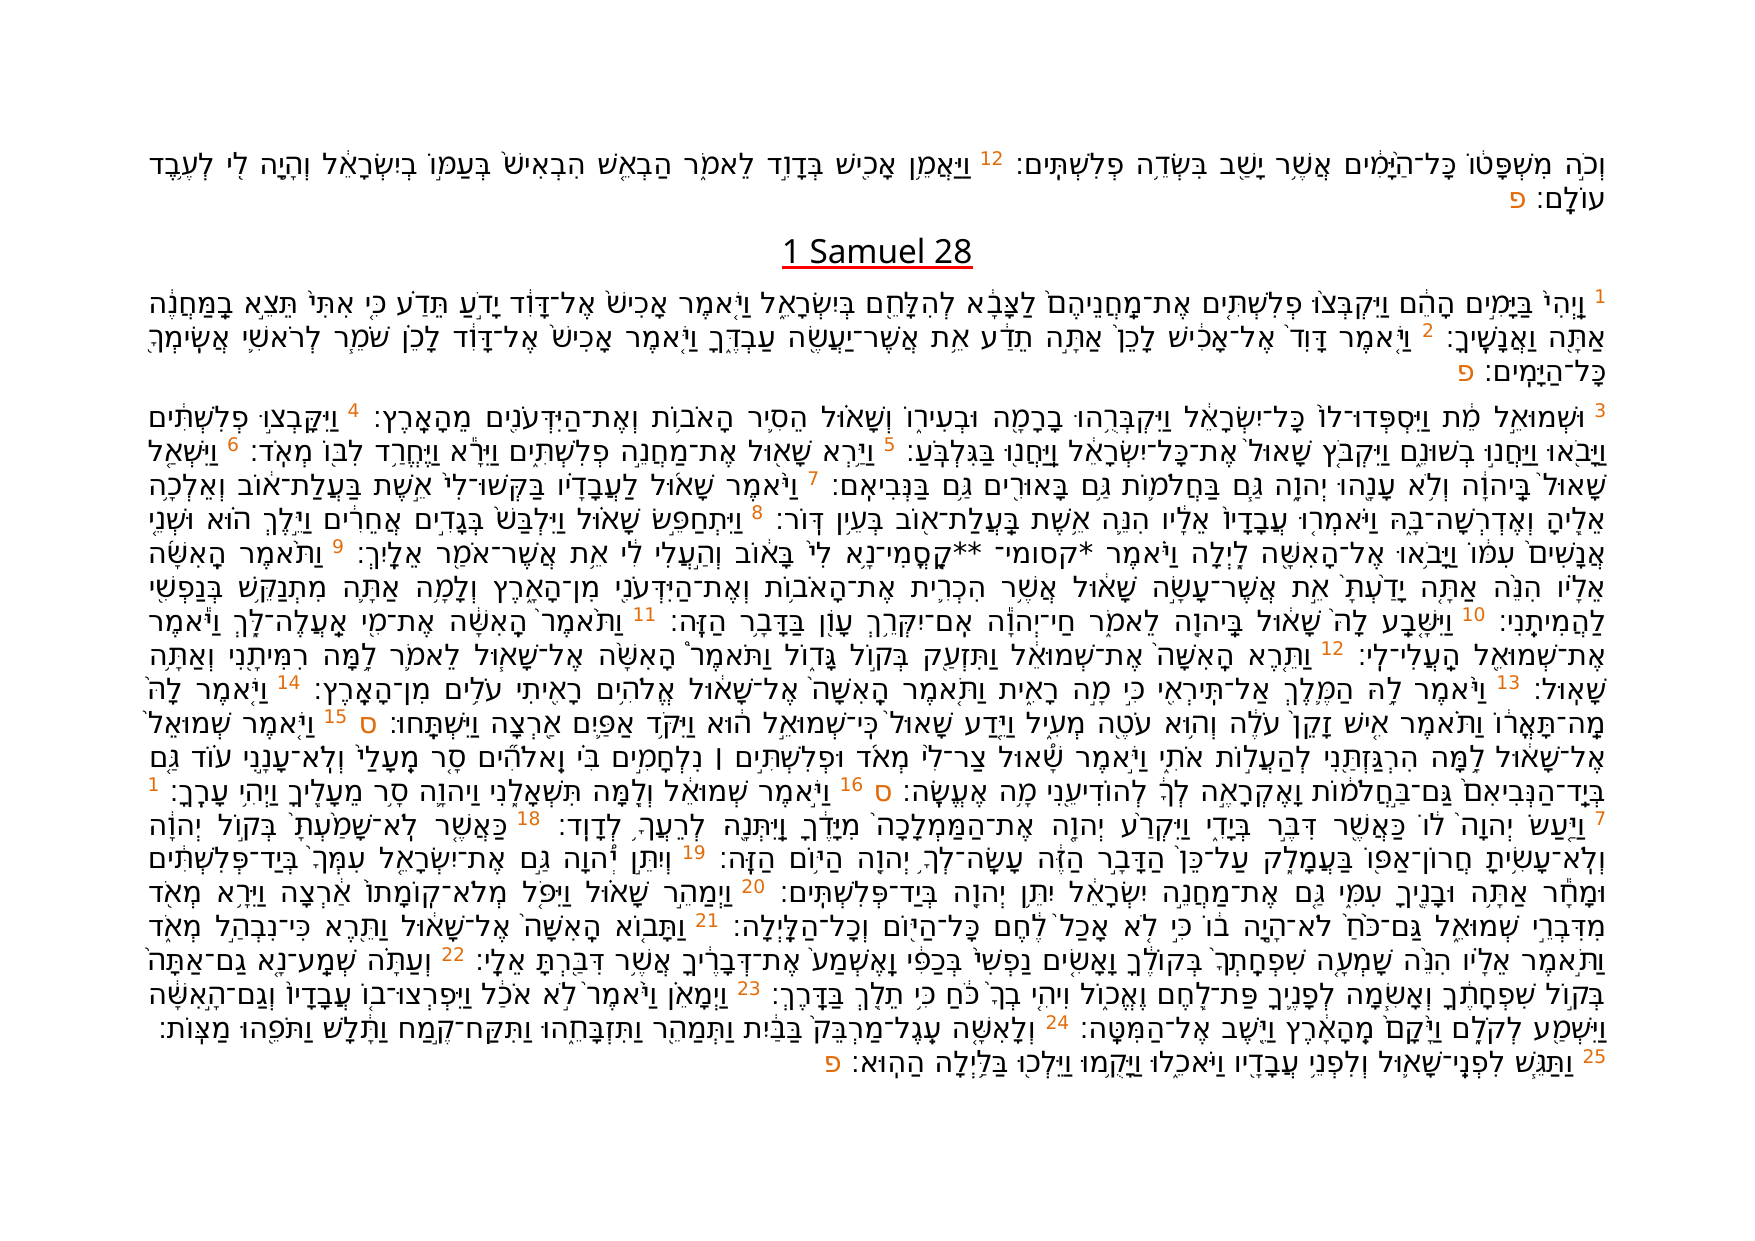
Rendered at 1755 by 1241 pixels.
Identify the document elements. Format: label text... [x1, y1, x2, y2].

text 1 Samuel 28‬‬ [148, 228, 1606, 273]
text 3 וּשְׁמוּאֵ֣ל מֵ֔ת וַיִּסְפְּדוּ־לוֹ֙ כָּל־יִשְׂרָאֵ֔ל וַיִּקְבְּרֻ֥הוּ בָרָמָ֖ה וּבְעִיר֑וֹ וְשָׁא֗וּל הֵסִ֛יר הָאֹב֥וֹת וְאֶת־הַיִּדְּעֹנִ֖ים מֵהָאָֽרֶץ׃ ‬‬‬4 וַיִּקָּבְצ֣וּ פְלִשְׁתִּ֔ים וַיָּבֹ֖אוּ וַיַּחֲנ֣וּ בְשׁוּנֵ֑ם וַיִּקְבֹּ֤ץ שָׁאוּל֙ אֶת־כָּל־יִשְׂרָאֵ֔ל וַֽיַּחֲנ֖וּ בַּגִּלְבֹּֽעַ׃ ‬‬‬5 וַיַּ֥רְא שָׁא֖וּל אֶת־מַחֲנֵ֣ה פְלִשְׁתִּ֑ים וַיִּרָ֕א וַיֶּחֱרַ֥ד לִבּ֖וֹ מְאֹֽד׃ ‬‬‬6 וַיִּשְׁאַ֤ל שָׁאוּל֙ בַּֽיהוָ֔ה וְלֹ֥א עָנָ֖הוּ יְהוָ֑ה גַּ֧ם בַּחֲלֹמ֛וֹת גַּ֥ם בָּאוּרִ֖ים גַּ֥ם בַּנְּבִיאִֽם׃ ‬‬‬7 וַיֹּ֨אמֶר שָׁא֜וּל לַעֲבָדָ֗יו בַּקְּשׁוּ־לִי֙ אֵ֣שֶׁת בַּעֲלַת־א֔וֹב וְאֵלְכָ֥ה אֵלֶ֖יהָ וְאֶדְרְשָׁה־בָּ֑הּ וַיֹּאמְר֤וּ עֲבָדָיו֙ אֵלָ֔יו הִנֵּ֛ה אֵ֥שֶׁת בַּֽעֲלַת־א֖וֹב בְּעֵ֥ין דּֽוֹר׃ ‬‬‬8 וַיִּתְחַפֵּ֣שׂ שָׁא֗וּל וַיִּלְבַּשׁ֙ בְּגָדִ֣ים אֲחֵרִ֔ים וַיֵּ֣לֶךְ ה֗וּא וּשְׁנֵ֤י אֲנָשִׁים֙ עִמּ֔וֹ וַיָּבֹ֥אוּ אֶל־הָאִשָּׁ֖ה לָ֑יְלָה וַיֹּ֗אמֶר *קסומי־ **קֽ͏ָסֳמִי־נָ֥א לִי֙ בָּא֔וֹב וְהַ֣עֲלִי לִ֔י אֵ֥ת אֲשֶׁר־אֹמַ֖ר אֵלָֽיִךְ׃ ‬‬‬‬9 וַתֹּ֨אמֶר הָֽאִשָּׁ֜ה אֵלָ֗יו הִנֵּ֨ה אַתָּ֤ה יָדַ֙עְתָּ֙ אֵ֣ת אֲשֶׁר־עָשָׂ֣ה שָׁא֔וּל אֲשֶׁ֥ר הִכְרִ֛ית אֶת־הָאֹב֥וֹת וְאֶת־הַיִּדְּעֹנִ֖י מִן־הָאָ֑רֶץ וְלָמָ֥ה אַתָּ֛ה מִתְנַקֵּ֥שׁ בְּנַפְשִׁ֖י לַהֲמִיתֵֽנִי׃ ‬‬‬10 וַיִּשָּׁ֤בַֽע לָהּ֙ שָׁא֔וּל בַּֽיהוָ֖ה לֵאמֹ֑ר חַי־יְהוָ֕ה אִֽם־יִקְּרֵ֥ךְ עָוֺ֖ן בַּדָּבָ֥ר הַזֶּֽה׃ ‬‬‬11 וַתֹּ֙אמֶר֙ הָֽאִשָּׁ֔ה אֶת־מִ֖י אַֽעֲלֶה־לָּ֑ךְ וַיֹּ֕אמֶר אֶת־שְׁמוּאֵ֖ל הַֽעֲלִי־לִֽי׃ ‬‬‬12 וַתֵּ֤רֶא הָֽאִשָּׁה֙ אֶת־שְׁמוּאֵ֔ל וַתִּזְעַ֖ק בְּק֣וֹל גָּד֑וֹל וַתֹּאמֶר֩ הָאִשָּׁ֨ה אֶל־שָׁא֧וּל לֵאמֹ֛ר לָ֥מָּה רִמִּיתָ֖נִי וְאַתָּ֥ה שָׁאֽוּל׃ ‬‬‬13 וַיֹּ֨אמֶר לָ֥הּ הַמֶּ֛לֶךְ אַל־תִּֽירְאִ֖י כִּ֣י מָ֣ה רָאִ֑ית וַתֹּ֤אמֶר הָֽאִשָּׁה֙ אֶל־שָׁא֔וּל אֱלֹהִ֥ים רָאִ֖יתִי עֹלִ֥ים מִן־הָאָֽרֶץ׃ ‬‬‬14 וַיֹּ֤אמֶר לָהּ֙ מַֽה־תָּאֳר֔וֹ וַתֹּ֗אמֶר אִ֤ישׁ זָקֵן֙ עֹלֶ֔ה וְה֥וּא עֹטֶ֖ה מְעִ֑יל וַיֵּ֤דַע שָׁאוּל֙ כִּֽי־שְׁמוּאֵ֣ל ה֔וּא וַיִּקֹּ֥ד אַפַּ֛יִם אַ֖רְצָה וַיִּשְׁתָּֽחוּ׃ ס ‬‬‬15 וַיֹּ֤אמֶר שְׁמוּאֵל֙ אֶל־שָׁא֔וּל לָ֥מָּה הִרְגַּזְתַּ֖נִי לְהַעֲל֣וֹת אֹתִ֑י וַיֹּ֣אמֶר שָׁ֠אוּל צַר־לִ֨י מְאֹ֜ד וּפְלִשְׁתִּ֣ים ׀ נִלְחָמִ֣ים בִּ֗י וֵֽאלֹהִ֞ים סָ֤ר מֵֽעָלַי֙ וְלֹֽא־עָנָ֣נִי ע֗וֹד גַּ֤ם בְּיַֽד־הַנְּבִיאִם֙ גַּם־בַּ֣חֲלֹמ֔וֹת וָאֶקְרָאֶ֣ה לְךָ֔ לְהוֹדִיעֵ֖נִי מָ֥ה אֶעֱשֶֽׂה׃ ס ‬‬‬16 וַיֹּ֣אמֶר שְׁמוּאֵ֔ל וְלָ֖מָּה תִּשְׁאָלֵ֑נִי וַיהוָ֛ה סָ֥ר מֵעָלֶ֖יךָ וַיְהִ֥י עָרֶֽךָ׃ ‬‬‬17 וַיַּ֤עַשׂ יְהוָה֙ ל֔וֹ כַּאֲשֶׁ֖ר דִּבֶּ֣ר בְּיָדִ֑י וַיִּקְרַ֨ע יְהוָ֤ה אֶת־הַמַּמְלָכָה֙ מִיָּדֶ֔ךָ וַֽיִּתְּנָ֖הּ לְרֵעֲךָ֥ לְדָוִֽד׃ ‬‬‬18 כַּאֲשֶׁ֤ר לֹֽא־שָׁמַ֙עְתָּ֙ בְּק֣וֹל יְהוָ֔ה וְלֹֽא־עָשִׂ֥יתָ חֲרוֹן־אַפּ֖וֹ בַּעֲמָלֵ֑ק עַל־כֵּן֙ הַדָּבָ֣ר הַזֶּ֔ה עָשָֽׂה־לְךָ֥ יְהוָ֖ה הַיּ֥וֹם הַזֶּֽה׃ ‬‬‬19 וְיִתֵּ֣ן יְ֠הוָה גַּ֣ם אֶת־יִשְׂרָאֵ֤ל עִמְּךָ֙ בְּיַד־פְּלִשְׁתִּ֔ים וּמָחָ֕ר אַתָּ֥ה וּבָנֶ֖יךָ עִמִּ֑י גַּ֚ם אֶת־מַחֲנֵ֣ה יִשְׂרָאֵ֔ל יִתֵּ֥ן יְהוָ֖ה בְּיַד־פְּלִשְׁתִּֽים׃ ‬‬‬20 וַיְמַהֵ֣ר שָׁא֗וּל וַיִּפֹּ֤ל מְלֹא־קֽוֹמָתוֹ֙ אַ֔רְצָה וַיִּרָ֥א מְאֹ֖ד מִדִּבְרֵ֣י שְׁמוּאֵ֑ל גַּם־כֹּ֙חַ֙ לֹא־הָ֣יָה ב֔וֹ כִּ֣י לֹ֤א אָכַל֙ לֶ֔חֶם כָּל־הַיּ֖וֹם וְכָל־הַלָּֽיְלָה׃ ‬‬‬21 וַתָּב֤וֹא הָֽאִשָּׁה֙ אֶל־שָׁא֔וּל וַתֵּ֖רֶא כִּי־נִבְהַ֣ל מְאֹ֑ד וַתֹּ֣אמֶר אֵלָ֗יו הִנֵּ֨ה שָׁמְעָ֤ה שִׁפְחָֽתְךָ֙ בְּקוֹלֶ֔ךָ וָאָשִׂ֤ים נַפְשִׁי֙ בְּכַפִּ֔י וָֽאֶשְׁמַע֙ אֶת־דְּבָרֶ֔יךָ אֲשֶׁ֥ר דִּבַּ֖רְתָּ אֵלָֽי׃ ‬‬‬22 וְעַתָּ֗ה שְׁמַֽע־נָ֤א גַם־אַתָּה֙ בְּק֣וֹל שִׁפְחָתֶ֔ךָ וְאָשִׂ֧מָה לְפָנֶ֛יךָ פַּת־לֶ֖חֶם וֶאֱכ֑וֹל וִיהִ֤י בְךָ֙ כֹּ֔חַ כִּ֥י תֵלֵ֖ךְ בַּדָּֽרֶךְ׃ ‬‬‬23 וַיְמָאֵ֗ן וַיֹּ֙אמֶר֙ לֹ֣א אֹכַ֔ל וַיִּפְרְצוּ־ב֤וֹ עֲבָדָיו֙ וְגַם־הָ֣אִשָּׁ֔ה וַיִּשְׁמַ֖ע לְקֹלָ֑ם וַיָּ֙קָם֙ מֵֽהָאָ֔רֶץ וַיֵּ֖שֶׁב אֶל־הַמִּטָּֽה׃ ‬‬‬24 וְלָאִשָּׁ֤ה עֵֽגֶל־מַרְבֵּק֙ בַּבַּ֔יִת וַתְּמַהֵ֖ר וַתִּזְבָּחֵ֑הוּ וַתִּקַּח־קֶ֣מַח וַתָּ֔לָשׁ וַתֹּפֵ֖הוּ מַצּֽוֹת׃ ‬‬‬25 וַתַּגֵּ֧שׁ לִפְנֵֽי־שָׁא֛וּל וְלִפְנֵ֥י עֲבָדָ֖יו וַיֹּאכֵ֑לוּ וַיָּקֻ֥מוּ וַיֵּלְכ֖וּ בַּלַּ֥יְלָה הַהֽוּא׃ פ ‬‬‬‬‬‬‬‬‬‬‬‬‬‬‬‬‬‬‬‬‬‬‬‬‬‬ [148, 400, 1606, 1079]
text 1 וַֽיְהִי֙ בַּיָּמִ֣ים הָהֵ֔ם וַיִּקְבְּצ֨וּ פְלִשְׁתִּ֤ים אֶת־מַֽחֲנֵיהֶם֙ לַצָּבָ֔א לְהִלָּחֵ֖ם בְּיִשְׂרָאֵ֑ל וַיֹּ֤אמֶר אָכִישׁ֙ אֶל־דָּוִ֔ד יָדֹ֣עַ תֵּדַ֗ע כִּ֤י אִתִּי֙ תֵּצֵ֣א בַֽמַּחֲנֶ֔ה אַתָּ֖ה וַאֲנָשֶֽׁיךָ׃ ‬‬‬‬‬2 וַיֹּ֤אמֶר דָּוִד֙ אֶל־אָכִ֔ישׁ לָכֵן֙ אַתָּ֣ה תֵדַ֔ע אֵ֥ת אֲשֶׁר־יַעֲשֶׂ֖ה עַבְדֶּ֑ךָ וַיֹּ֤אמֶר אָכִישׁ֙ אֶל־דָּוִ֔ד לָכֵ֗ן שֹׁמֵ֧ר לְרֹאשִׁ֛י אֲשִֽׂימְךָ֖ כָּל־הַיָּמִֽים׃ פ ‬‬‬‬ [148, 286, 1606, 388]
text 7 וַֽיְהִי֙ מִסְפַּ֣ר הַיָּמִ֔ים אֲשֶׁר־יָשַׁ֥ב דָּוִ֖ד בִּשְׂדֵ֣ה פְלִשְׁתִּ֑ים יָמִ֖ים וְאַרְבָּעָ֥ה חֳדָשִֽׁים׃ ‬‬‬8 וַיַּ֤עַל דָּוִד֙ וֽ͏ַאֲנָשָׁ֔יו וַֽיִּפְשְׁט֛וּ אֶל־הַגְּשׁוּרִ֥י *והגרזי **וְהַגִּזְרִ֖י וְהָעֲמָלֵקִ֑י כִּ֣י הֵ֜נָּה יֹשְׁב֤וֹת הָאָ֙רֶץ֙ אֲשֶׁ֣ר מֵֽעוֹלָ֔ם בּוֹאֲךָ֥ שׁ֖וּרָה וְעַד־אֶ֥רֶץ מִצְרָֽיִם׃ ‬‬‬9 וְהִכָּ֤ה דָוִד֙ אֶת־הָאָ֔רֶץ וְלֹ֥א יְחַיֶּ֖ה אִ֣ישׁ וְאִשָּׁ֑ה וְלָקַח֩ צֹ֨אן וּבָקָ֜ר וַחֲמֹרִ֤ים וּגְמַלִּים֙ וּבְגָדִ֔ים וַיָּ֖שָׁב וַיָּבֹ֥א אֶל־אָכִֽישׁ׃ ‬‬‬10 וַיֹּ֣אמֶר אָכִ֔ישׁ אַל־פְּשַׁטְתֶּ֖ם הַיּ֑וֹם וַיֹּ֣אמֶר דָּוִ֗ד עַל־נֶ֤גֶב יְהוּדָה֙ וְעַל־נֶ֣גֶב הַיַּרְחְמְאֵלִ֔י וְאֶל־נֶ֖גֶב הַקֵּינִֽי׃ ‬‬‬11 וְאִ֨ישׁ וְאִשָּׁ֜ה לֹֽא־יְחַיֶּ֣ה דָוִ֗ד לְהָבִ֥יא גַת֙ לֵאמֹ֔ר פֶּן־יַגִּ֥דוּ עָלֵ֖ינוּ לֵאמֹ֑ר כֹּֽה־עָשָׂ֤ה דָוִד֙ וְכֹ֣ה מִשְׁפָּט֔וֹ כָּל־הַ֨יָּמִ֔ים אֲשֶׁ֥ר יָשַׁ֖ב בִּשְׂדֵ֥ה פְלִשְׁתִּֽים׃ ‬‬‬12 וַיַּאֲמֵ֥ן אָכִ֖ישׁ בְּדָוִ֣ד לֵאמֹ֑ר הַבְאֵ֤שׁ הִבְאִישׁ֙ בְּעַמּ֣וֹ בְיִשְׂרָאֵ֔ל וְהָ֥יָה לִ֖י לְעֶ֥בֶד עוֹלָֽם׃ פ ‬‬‬‬‬‬‬‬‬ [148, 148, 1606, 216]
